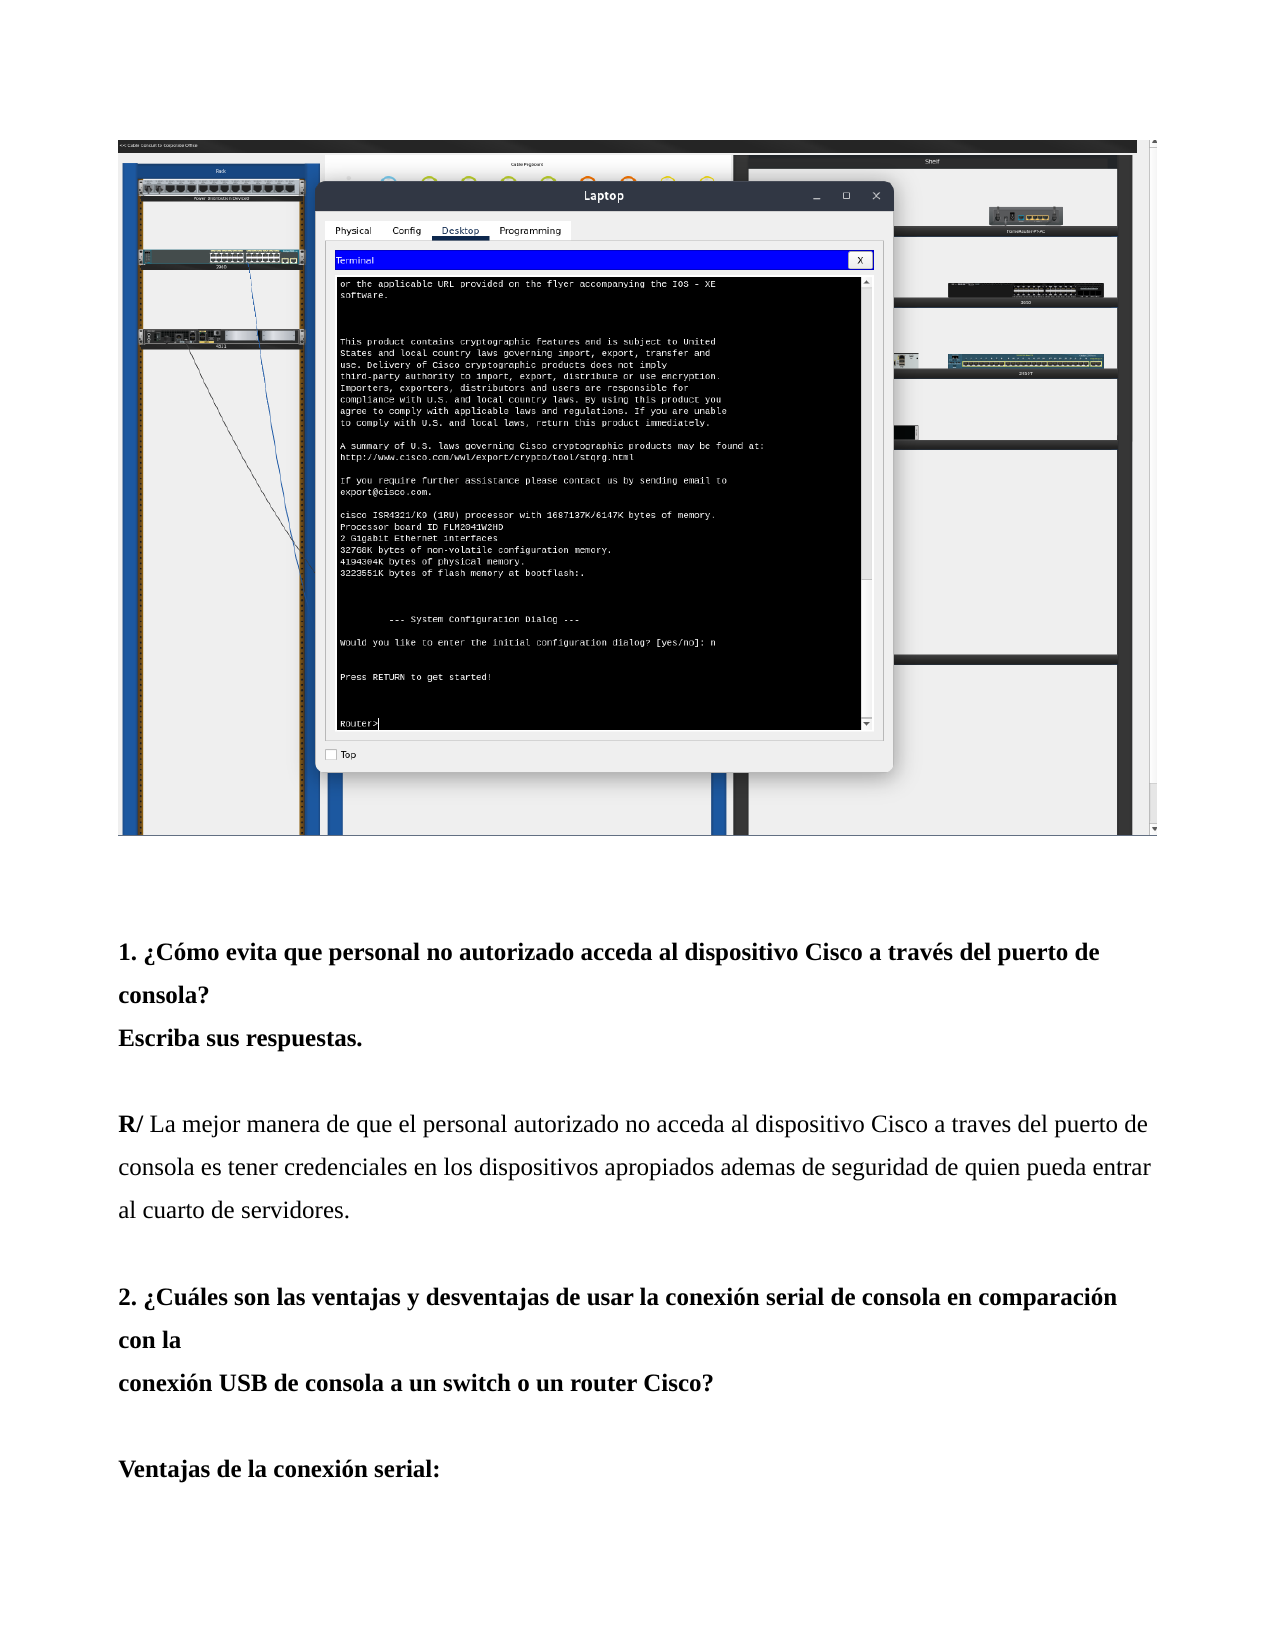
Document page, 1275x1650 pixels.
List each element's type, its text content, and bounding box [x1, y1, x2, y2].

text 2. ¿Cuáles son las ventajas y desventajas de usar la conexión serial de consola en comparación con la [118, 1282, 1157, 1353]
text Ventajas de la conexión serial: [118, 1454, 1157, 1483]
text conexión USB de consola a un switch o un router Cisco? [118, 1368, 1157, 1397]
text Escriba sus respuestas. [118, 1023, 1157, 1052]
text R/ La mejor manera de que el personal autorizado no acceda al dispositivo Cisco a traves del puerto de consola es tener credenciales en los dispositivos apropiados ademas de seguridad de quien pueda entrar al cuarto de servidores. [118, 1109, 1157, 1224]
text 1. ¿Cómo evita que personal no autorizado acceda al dispositivo Cisco a través del puerto de consola? [118, 937, 1157, 1008]
picture [118, 140, 1157, 836]
